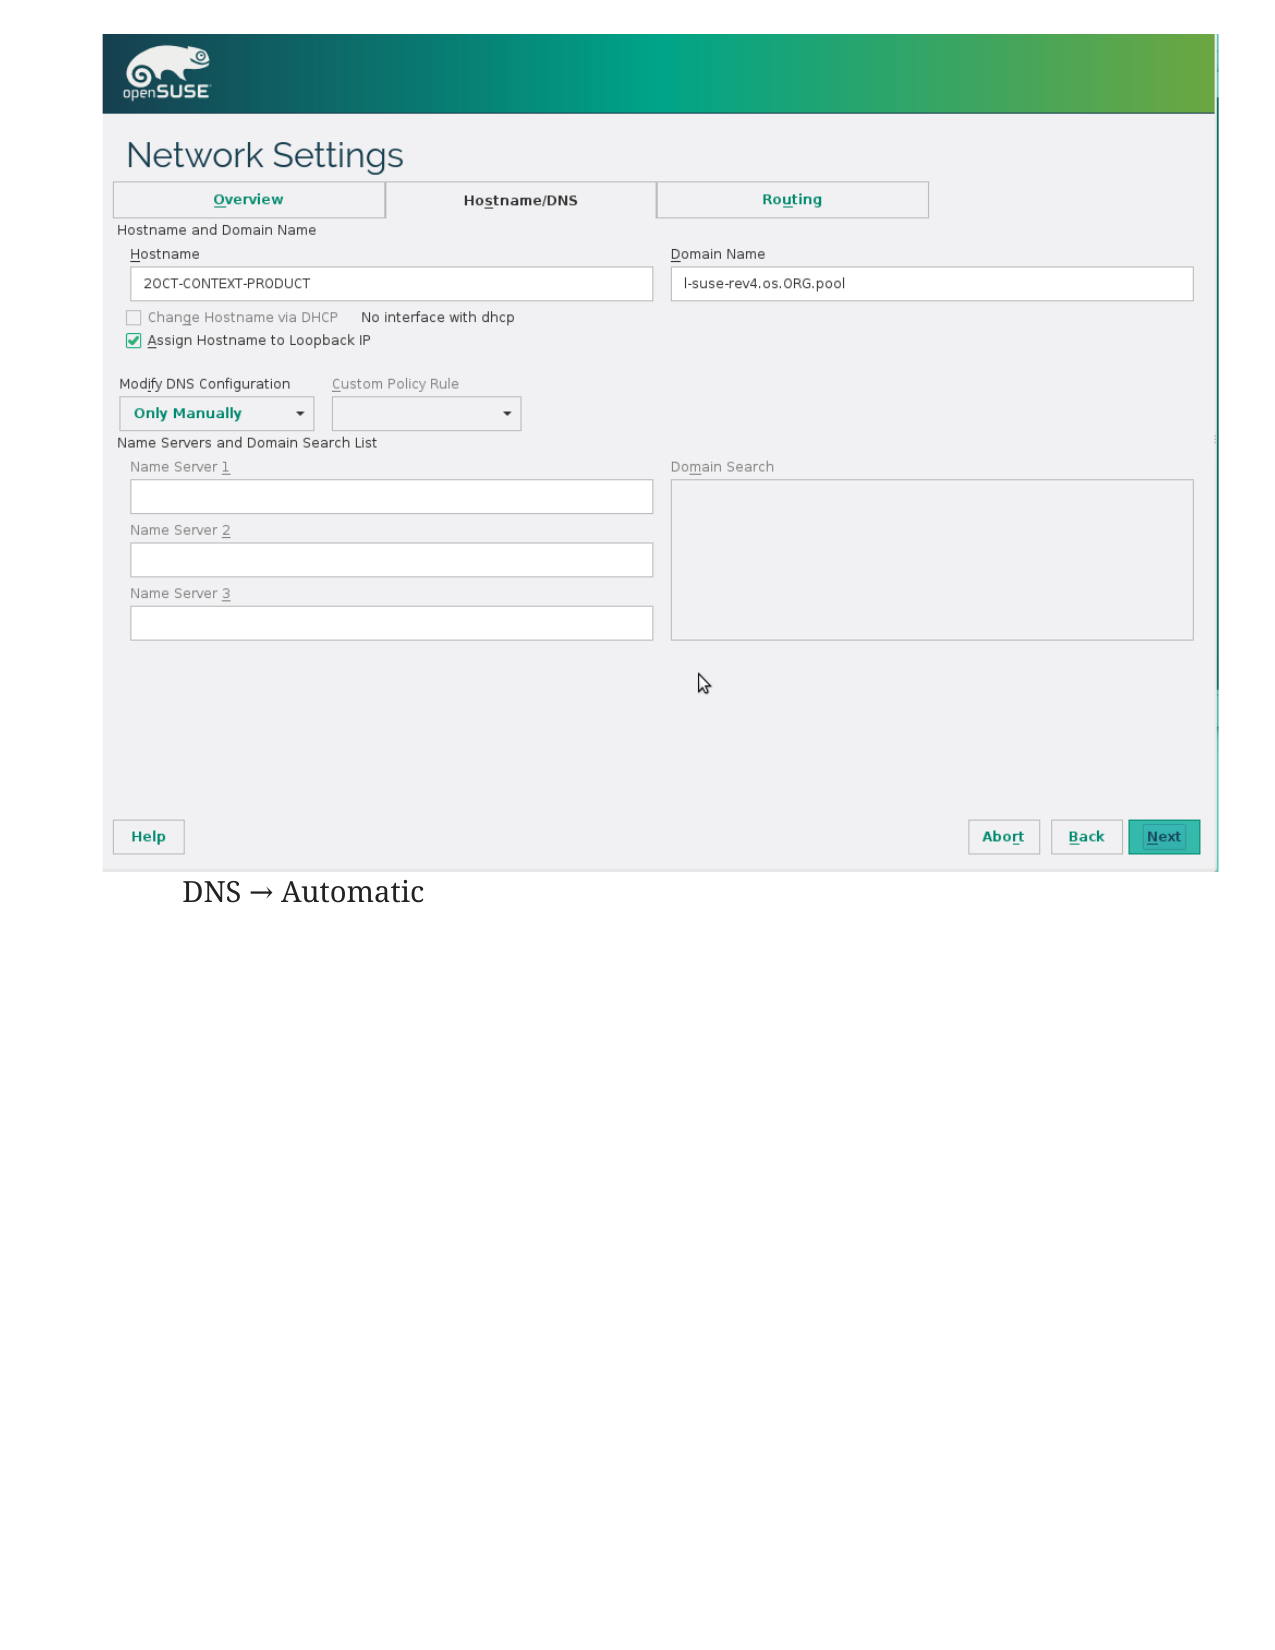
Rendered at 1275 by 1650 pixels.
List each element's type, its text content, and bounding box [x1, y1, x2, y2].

text DNS → Automatic [117, 813, 1232, 911]
picture [102, 34, 1219, 872]
